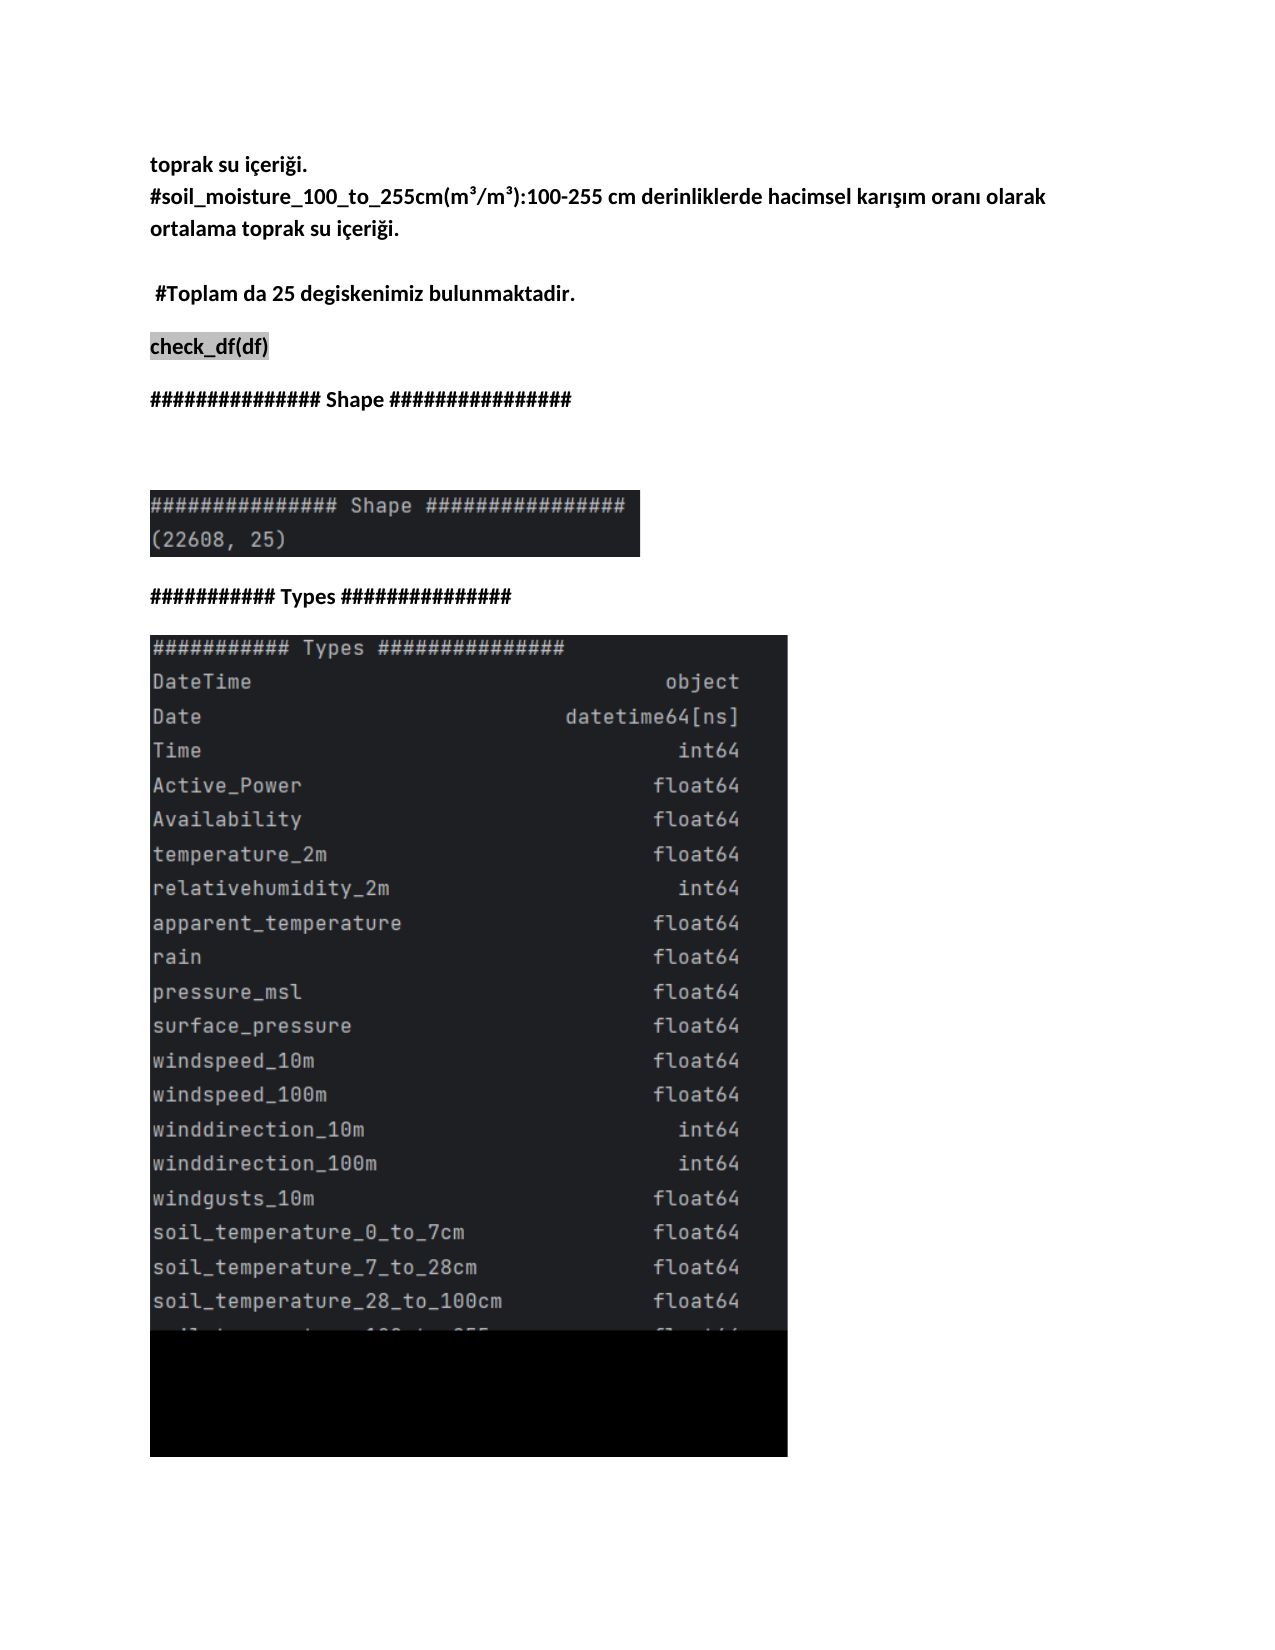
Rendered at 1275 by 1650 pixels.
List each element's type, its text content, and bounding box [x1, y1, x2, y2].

text check_df(df) [150, 332, 1125, 360]
text ############### Shape ################ [150, 385, 1125, 413]
text ########### Types ############### [150, 582, 1125, 610]
text toprak su içeriği. #soil_moisture_100_to_255cm(m³/m³):100-255 cm derinliklerde hacimsel karışım oranı olarak ortalama toprak su içeriği. #Toplam da 25 degiskenimiz bulunmaktadir. [150, 150, 1125, 307]
